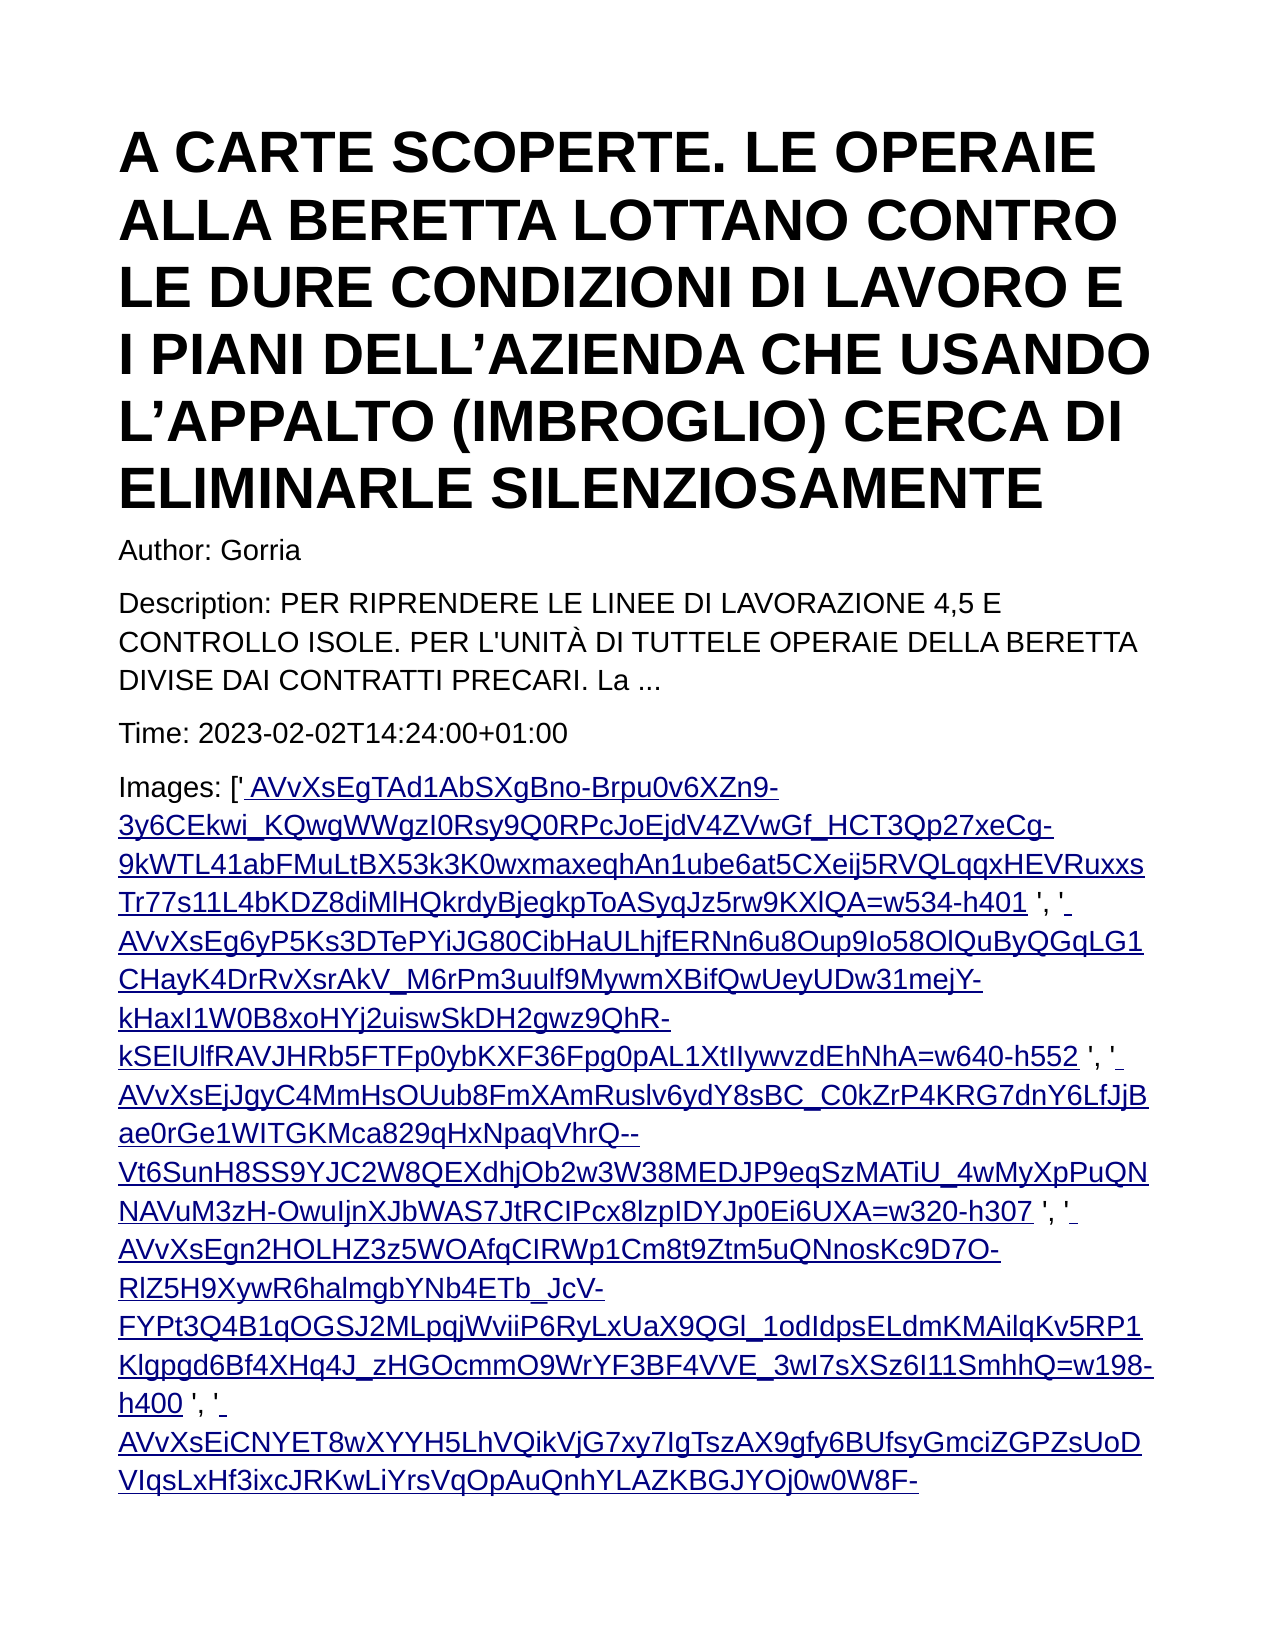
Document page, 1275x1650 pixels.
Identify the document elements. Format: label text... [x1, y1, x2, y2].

subtitle A CARTE SCOPERTE. LE OPERAIE ALLA BERETTA LOTTANO CONTRO LE DURE CONDIZIONI DI LAVORO E I PIANI DELL’AZIENDA CHE USANDO L’APPALTO (IMBROGLIO) CERCA DI ELIMINARLE SILENZIOSAMENTE [118, 118, 1157, 521]
text Time: 2023-02-02T14:24:00+01:00 [118, 716, 1157, 750]
text Description: PER RIPRENDERE LE LINEE DI LAVORAZIONE 4,5 E CONTROLLO ISOLE. PER L'UNITÀ DI TUTTELE OPERAIE DELLA BERETTA DIVISE DAI CONTRATTI PRECARI. La ... [118, 586, 1157, 697]
text Images: [' AVvXsEgTAd1AbSXgBno-Brpu0v6XZn9-3y6CEkwi_KQwgWWgzI0Rsy9Q0RPcJoEjdV4ZVwGf_HCT3Qp27xeCg-9kWTL41abFMuLtBX53k3K0wxmaxeqhAn1ube6at5CXeij5RVQLqqxHEVRuxxsTr77s11L4bKDZ8diMlHQkrdyBjegkpToASyqJz5rw9KXlQA=w534-h401 ', ' AVvXsEg6yP5Ks3DTePYiJG80CibHaULhjfERNn6u8Oup9Io58OlQuByQGqLG1CHayK4DrRvXsrAkV_M6rPm3uulf9MywmXBifQwUeyUDw31mejY-kHaxI1W0B8xoHYj2uiswSkDH2gwz9QhR-kSElUlfRAVJHRb5FTFp0ybKXF36Fpg0pAL1XtIIywvzdEhNhA=w640-h552 ', ' AVvXsEjJgyC4MmHsOUub8FmXAmRuslv6ydY8sBC_C0kZrP4KRG7dnY6LfJjBae0rGe1WITGKMca829qHxNpaqVhrQ--Vt6SunH8SS9YJC2W8QEXdhjOb2w3W38MEDJP9eqSzMATiU_4wMyXpPuQNNAVuM3zH-OwuIjnXJbWAS7JtRCIPcx8lzpIDYJp0Ei6UXA=w320-h307 ', ' AVvXsEgn2HOLHZ3z5WOAfqCIRWp1Cm8t9Ztm5uQNnosKc9D7O-RlZ5H9XywR6halmgbYNb4ETb_JcV-FYPt3Q4B1qOGSJ2MLpqjWviiP6RyLxUaX9QGl_1odIdpsELdmKMAilqKv5RP1Klgpgd6Bf4XHq4J_zHGOcmmO9WrYF3BF4VVE_3wI7sXSz6I11SmhhQ=w198-h400 ', ' AVvXsEiCNYET8wXYYH5LhVQikVjG7xy7IgTszAX9gfy6BUfsyGmciZGPZsUoDVIqsLxHf3ixcJRKwLiYrsVqOpAuQnhYLAZKBGJYOj0w0W8F- [118, 769, 1157, 1497]
text Author: Gorria [118, 533, 1157, 567]
